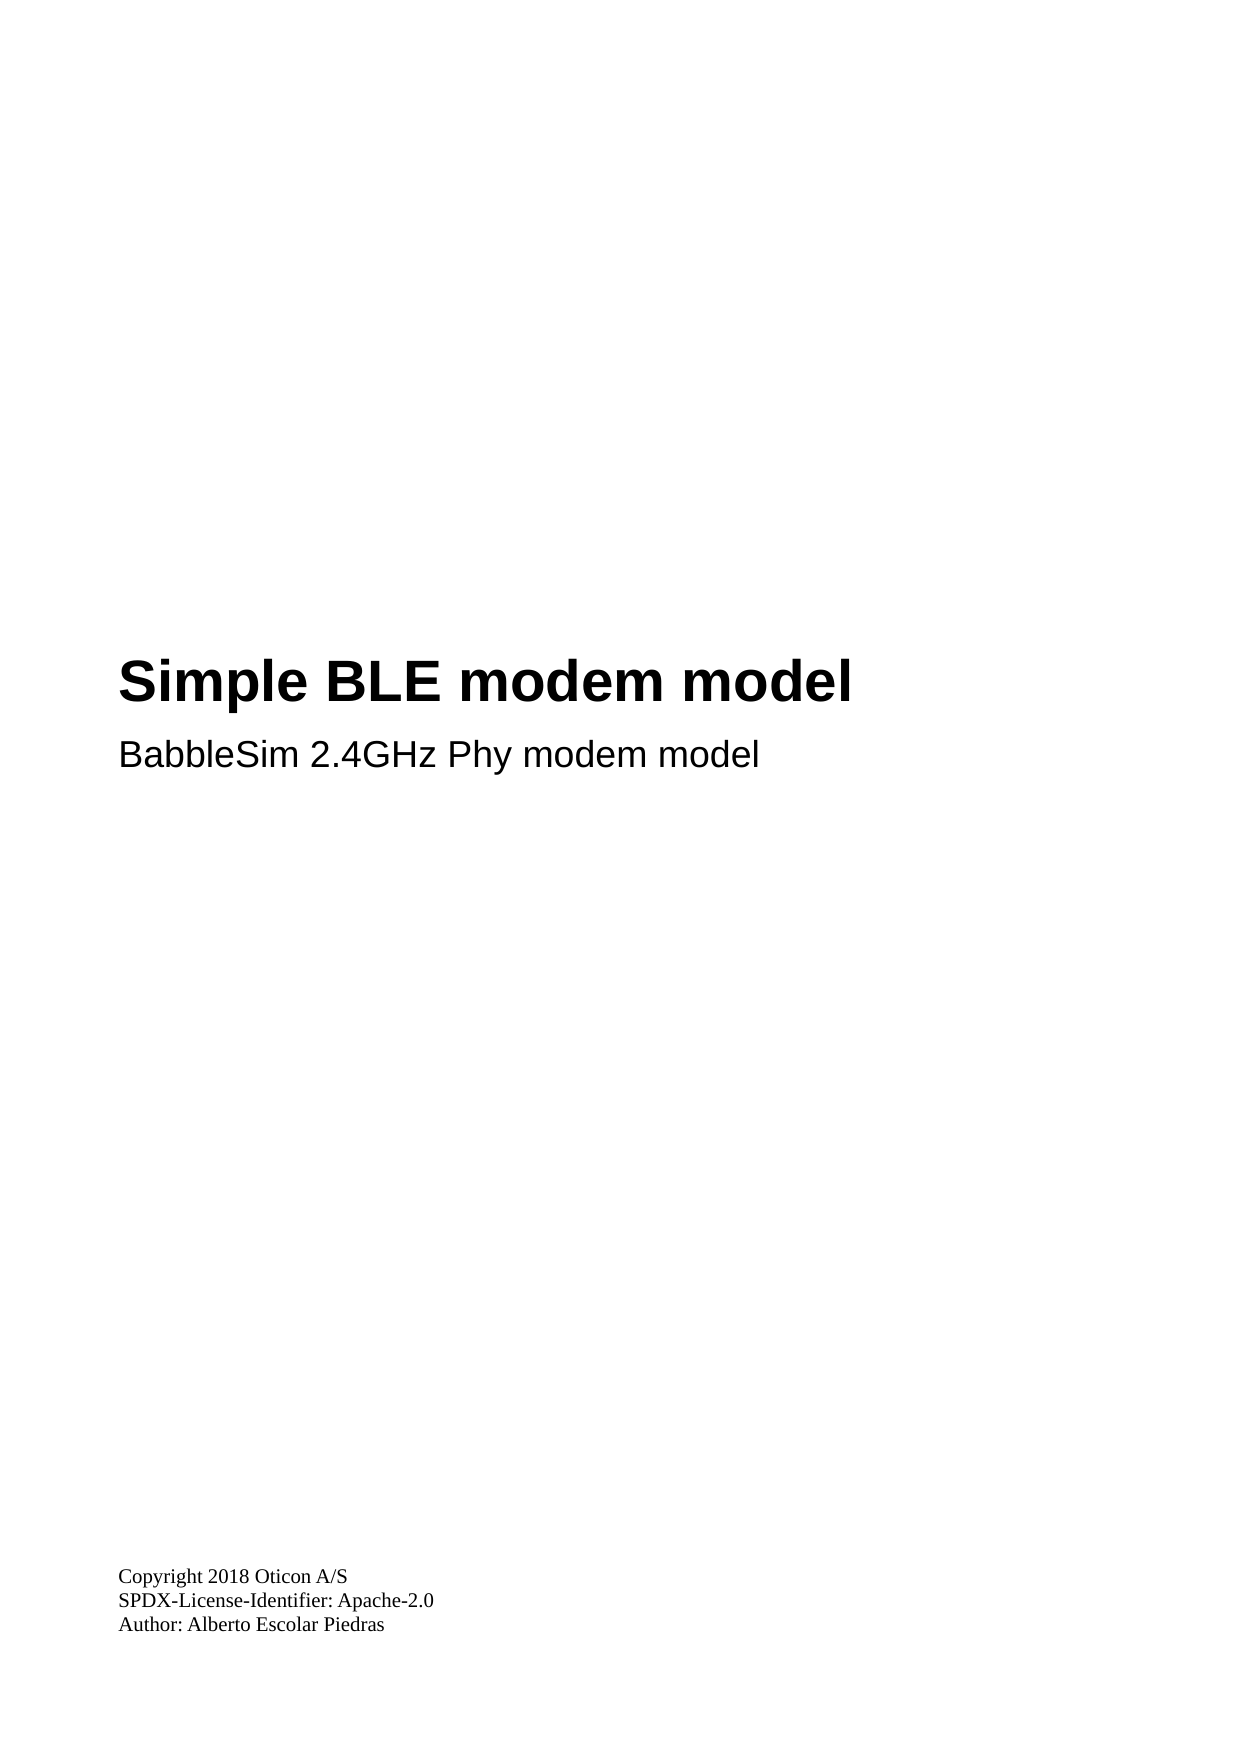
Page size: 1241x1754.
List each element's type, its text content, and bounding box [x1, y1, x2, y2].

title Simple BLE modem model [118, 647, 1122, 714]
subtitle BabbleSim 2.4GHz Phy modem model [118, 732, 1122, 776]
